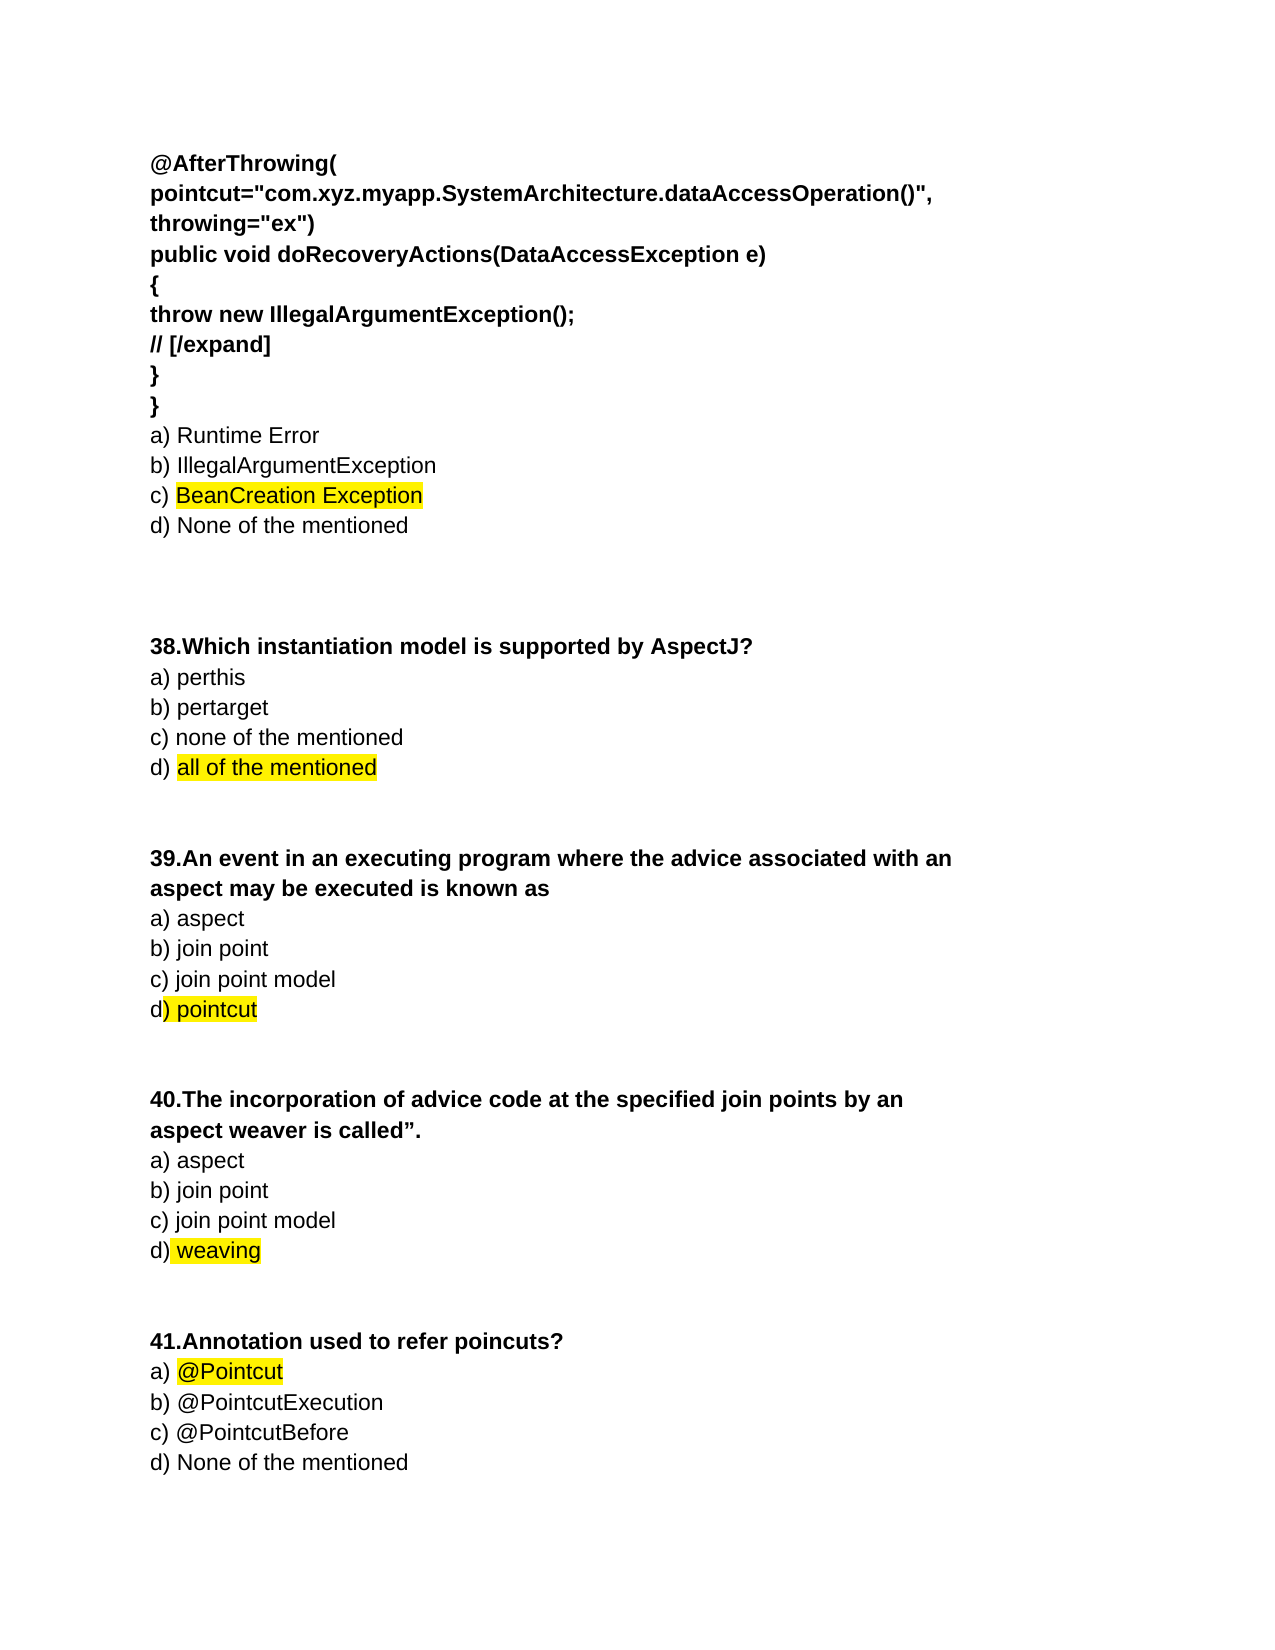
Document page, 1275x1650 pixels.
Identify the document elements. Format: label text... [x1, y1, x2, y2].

text { [150, 271, 1125, 297]
text c) none of the mentioned [150, 724, 1125, 750]
text 38.Which instantiation model is supported by AspectJ? [150, 633, 1125, 660]
text throw new IllegalArgumentException(); [150, 301, 1125, 327]
text a) @Pointcut [150, 1358, 1125, 1385]
text c) @PointcutBefore [150, 1419, 1125, 1445]
text d) all of the mentioned [150, 754, 1125, 781]
text 39.An event in an executing program where the advice associated with an [150, 845, 1125, 871]
text d) pointcut [150, 996, 1125, 1022]
text pointcut="com.xyz.myapp.SystemArchitecture.dataAccessOperation()", [150, 180, 1125, 207]
text c) join point model [150, 1207, 1125, 1234]
text throwing="ex") [150, 210, 1125, 237]
text a) aspect [150, 1147, 1125, 1173]
text 41.Annotation used to refer poincuts? [150, 1328, 1125, 1354]
text aspect may be executed is known as [150, 875, 1125, 901]
text b) @PointcutExecution [150, 1388, 1125, 1415]
text a) Runtime Error [150, 422, 1125, 448]
text aspect weaver is called”. [150, 1117, 1125, 1143]
text a) perthis [150, 663, 1125, 690]
text a) aspect [150, 905, 1125, 932]
text b) join point [150, 1177, 1125, 1203]
text c) BeanCreation Exception [150, 482, 1125, 509]
text d) None of the mentioned [150, 512, 1125, 539]
text } [150, 392, 1125, 418]
text // [/expand] [150, 331, 1125, 358]
text public void doRecoveryActions(DataAccessException e) [150, 241, 1125, 267]
text b) IllegalArgumentException [150, 452, 1125, 478]
text b) join point [150, 935, 1125, 962]
text @AfterThrowing( [150, 150, 1125, 176]
text c) join point model [150, 966, 1125, 992]
text 40.The incorporation of advice code at the specified join points by an [150, 1086, 1125, 1113]
text d) None of the mentioned [150, 1449, 1125, 1475]
text } [150, 361, 1125, 388]
text d) weaving [150, 1237, 1125, 1264]
text b) pertarget [150, 694, 1125, 720]
